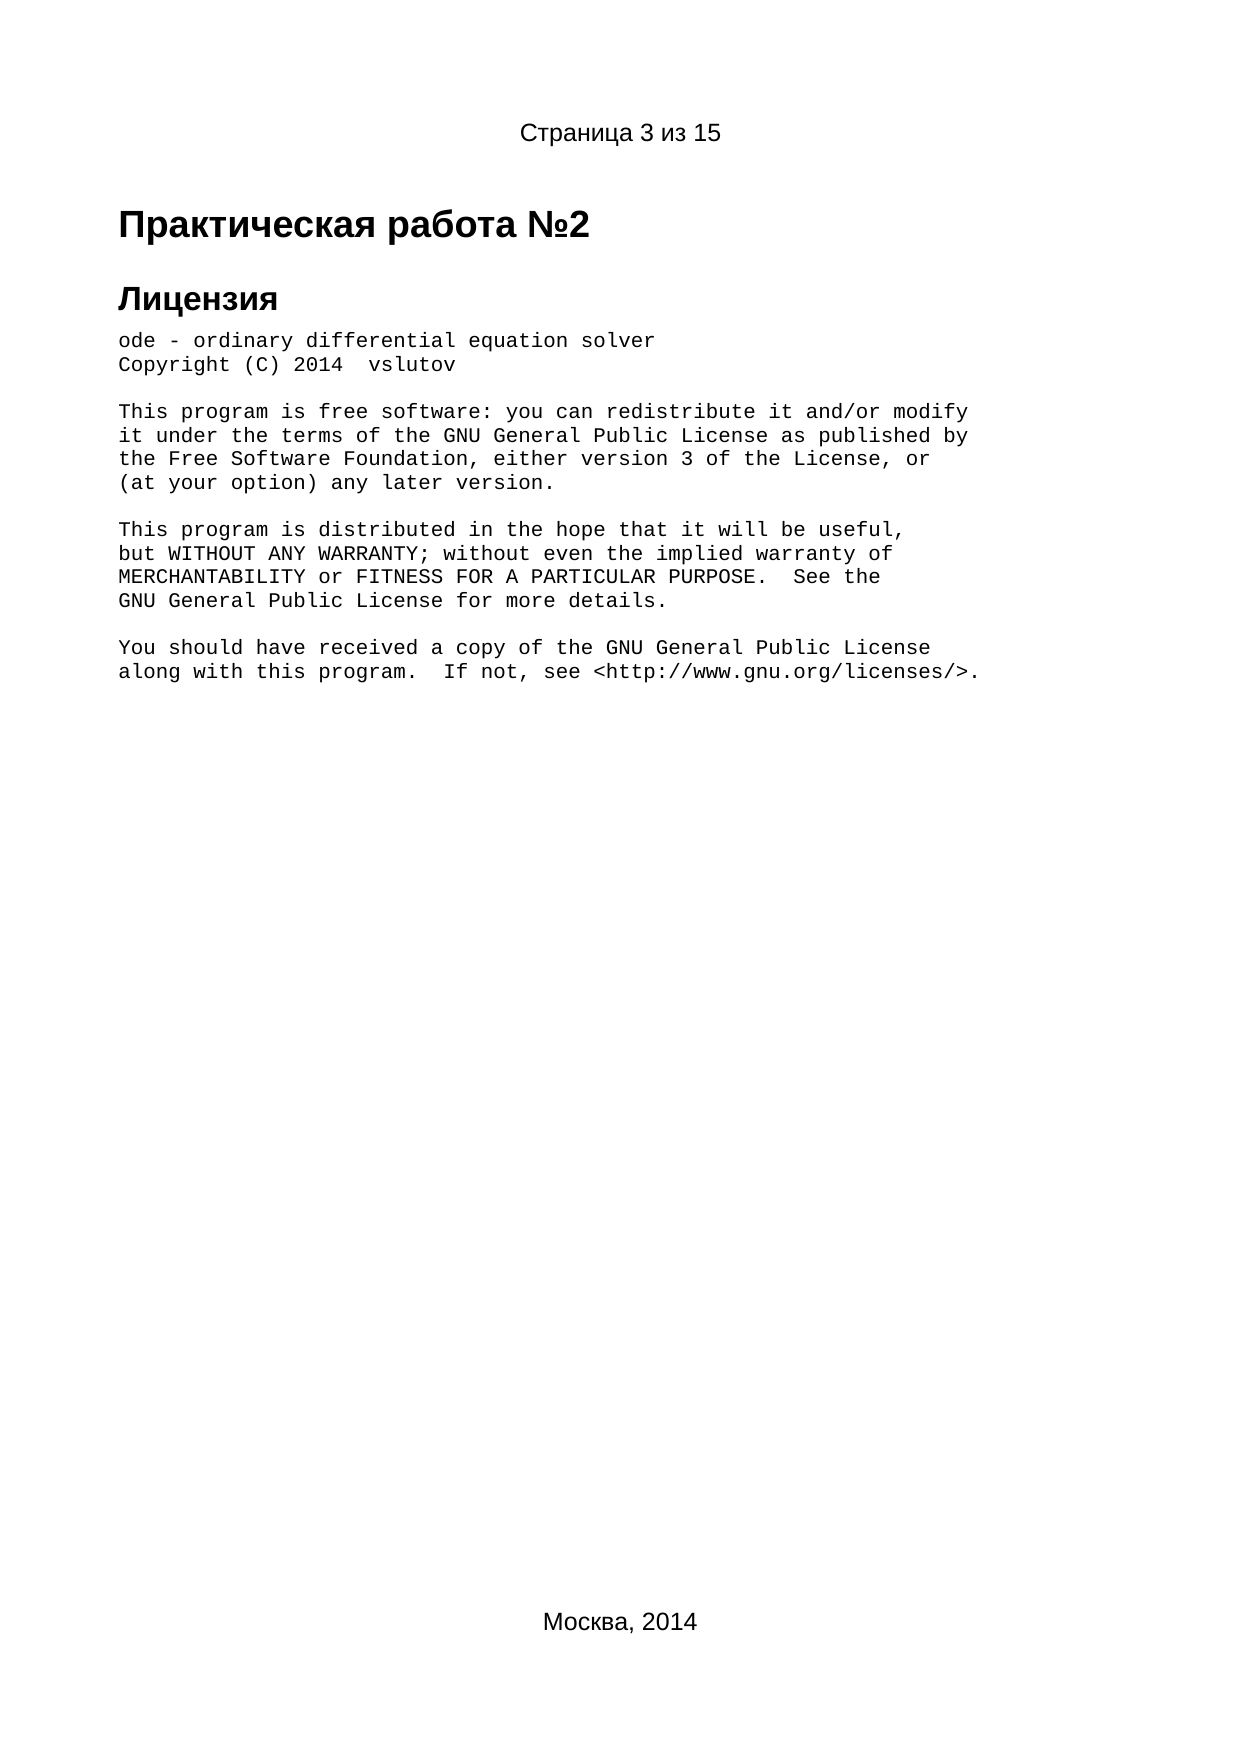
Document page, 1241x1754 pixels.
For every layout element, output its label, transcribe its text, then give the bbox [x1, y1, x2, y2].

text ode - ordinary differential equation solver [118, 330, 1122, 354]
text MERCHANTABILITY or FITNESS FOR A PARTICULAR PURPOSE. See the [118, 566, 1122, 590]
subtitle Практическая работа №2 [118, 202, 1122, 246]
subtitle Лицензия [118, 279, 1122, 317]
text You should have received a copy of the GNU General Public License [118, 637, 1122, 661]
text This program is free software: you can redistribute it and/or modify [118, 401, 1122, 424]
text Copyright (C) 2014 vslutov [118, 354, 1122, 377]
text along with this program. If not, see <http://www.gnu.org/licenses/>. [118, 661, 1122, 685]
text (at your option) any later version. [118, 472, 1122, 496]
text but WITHOUT ANY WARRANTY; without even the implied warranty of [118, 543, 1122, 566]
text This program is distributed in the hope that it will be useful, [118, 519, 1122, 543]
text the Free Software Foundation, either version 3 of the License, or [118, 448, 1122, 472]
text GNU General Public License for more details. [118, 590, 1122, 614]
text it under the terms of the GNU General Public License as published by [118, 424, 1122, 448]
